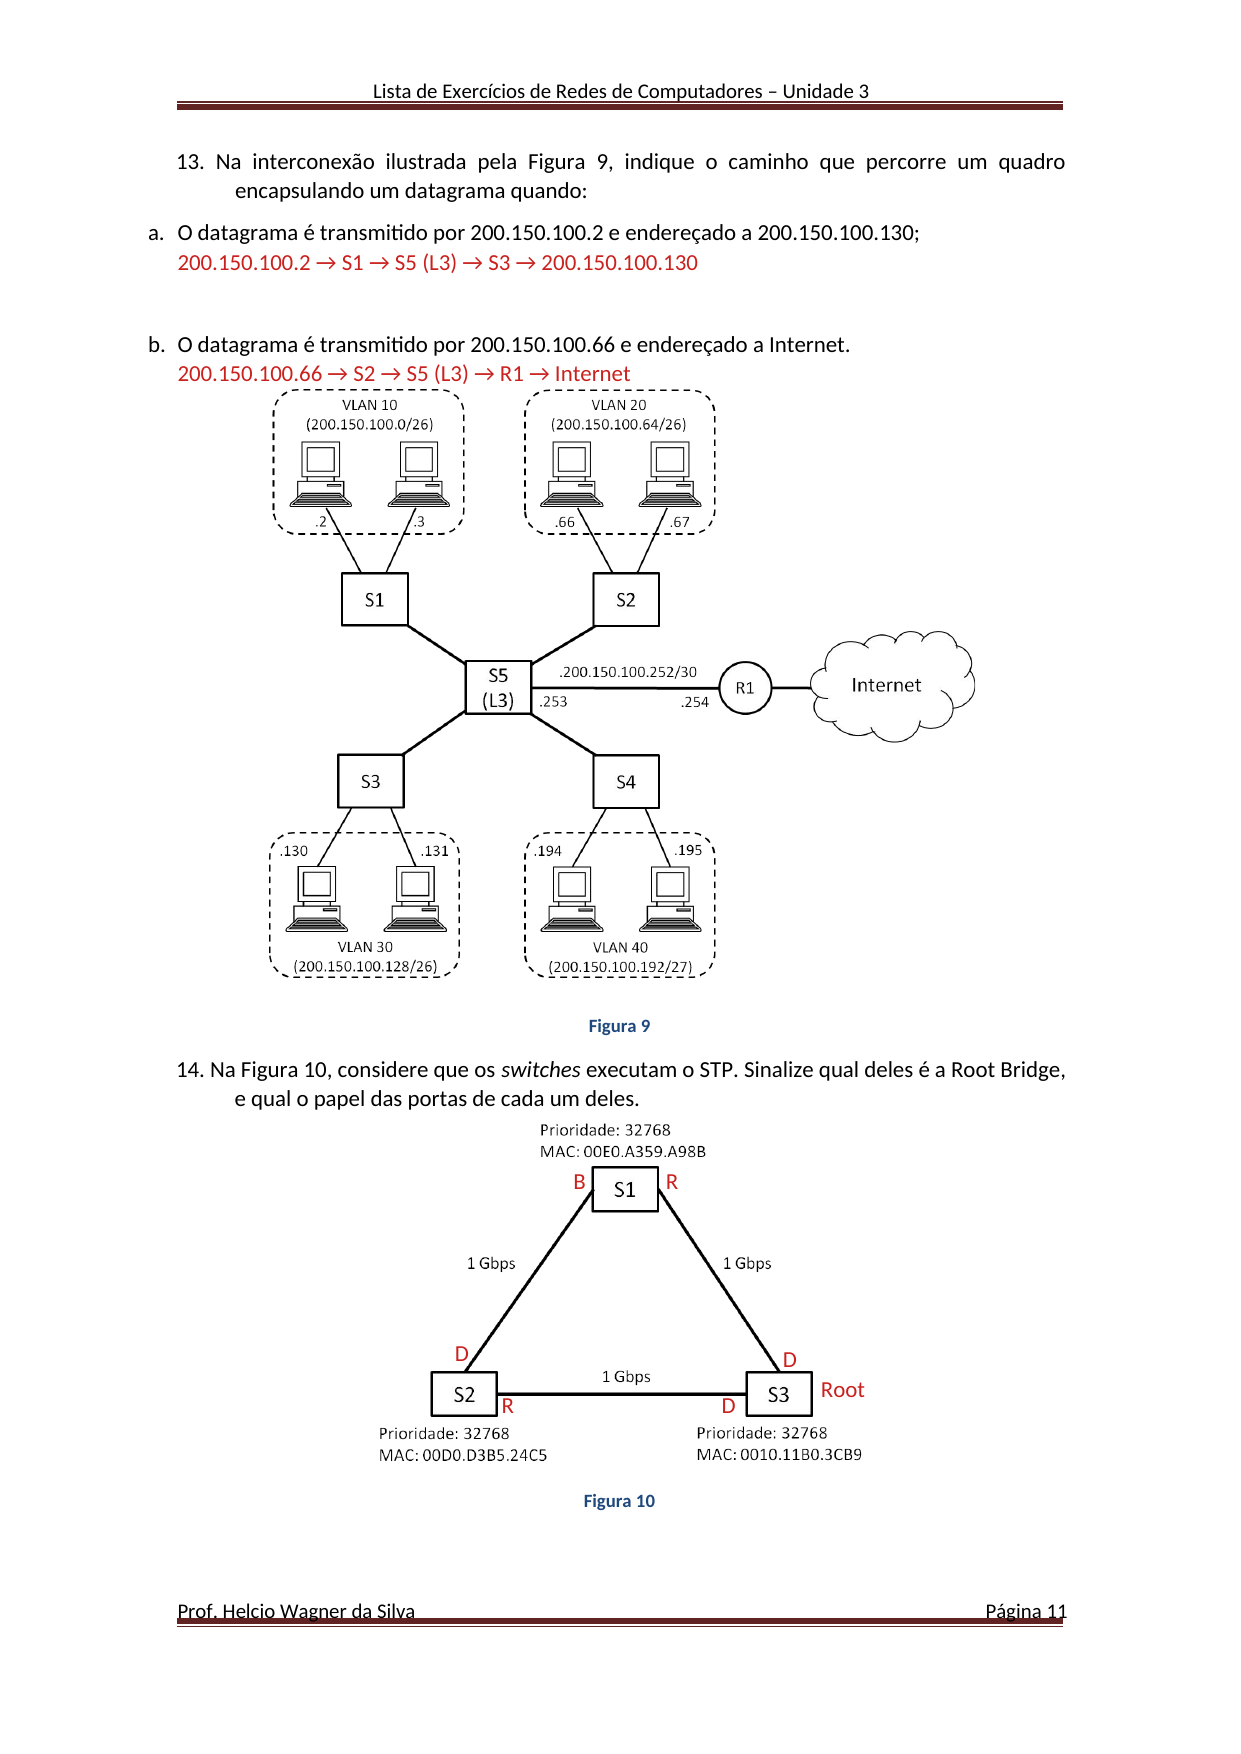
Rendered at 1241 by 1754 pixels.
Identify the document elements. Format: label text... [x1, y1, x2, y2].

subtitle Figura 10 [177, 1489, 1061, 1512]
list O datagrama é transmitido por 200.150.100.66 e endereçado a Internet. [148, 331, 1067, 359]
picture [367, 1113, 873, 1471]
subtitle Figura 9 [177, 1014, 1062, 1037]
text 13. Na interconexão ilustrada pela Figura 9, indique o caminho que percorre um quadro encapsulando um datagrama quando: [176, 147, 1067, 204]
list 200.150.100.66 → S2 → S5 (L3) → R1 → Internet [148, 359, 1067, 387]
picture [268, 389, 976, 981]
text 14. Na Figura 10, considere que os switches executam o STP. Sinalize qual deles é a Root Bridge, e qual o papel das portas de cada um deles. [176, 1055, 1067, 1112]
list O datagrama é transmitido por 200.150.100.2 e endereçado a 200.150.100.130; [148, 218, 1067, 246]
list 200.150.100.2 → S1 → S5 (L3) → S3 → 200.150.100.130 [148, 248, 1067, 276]
